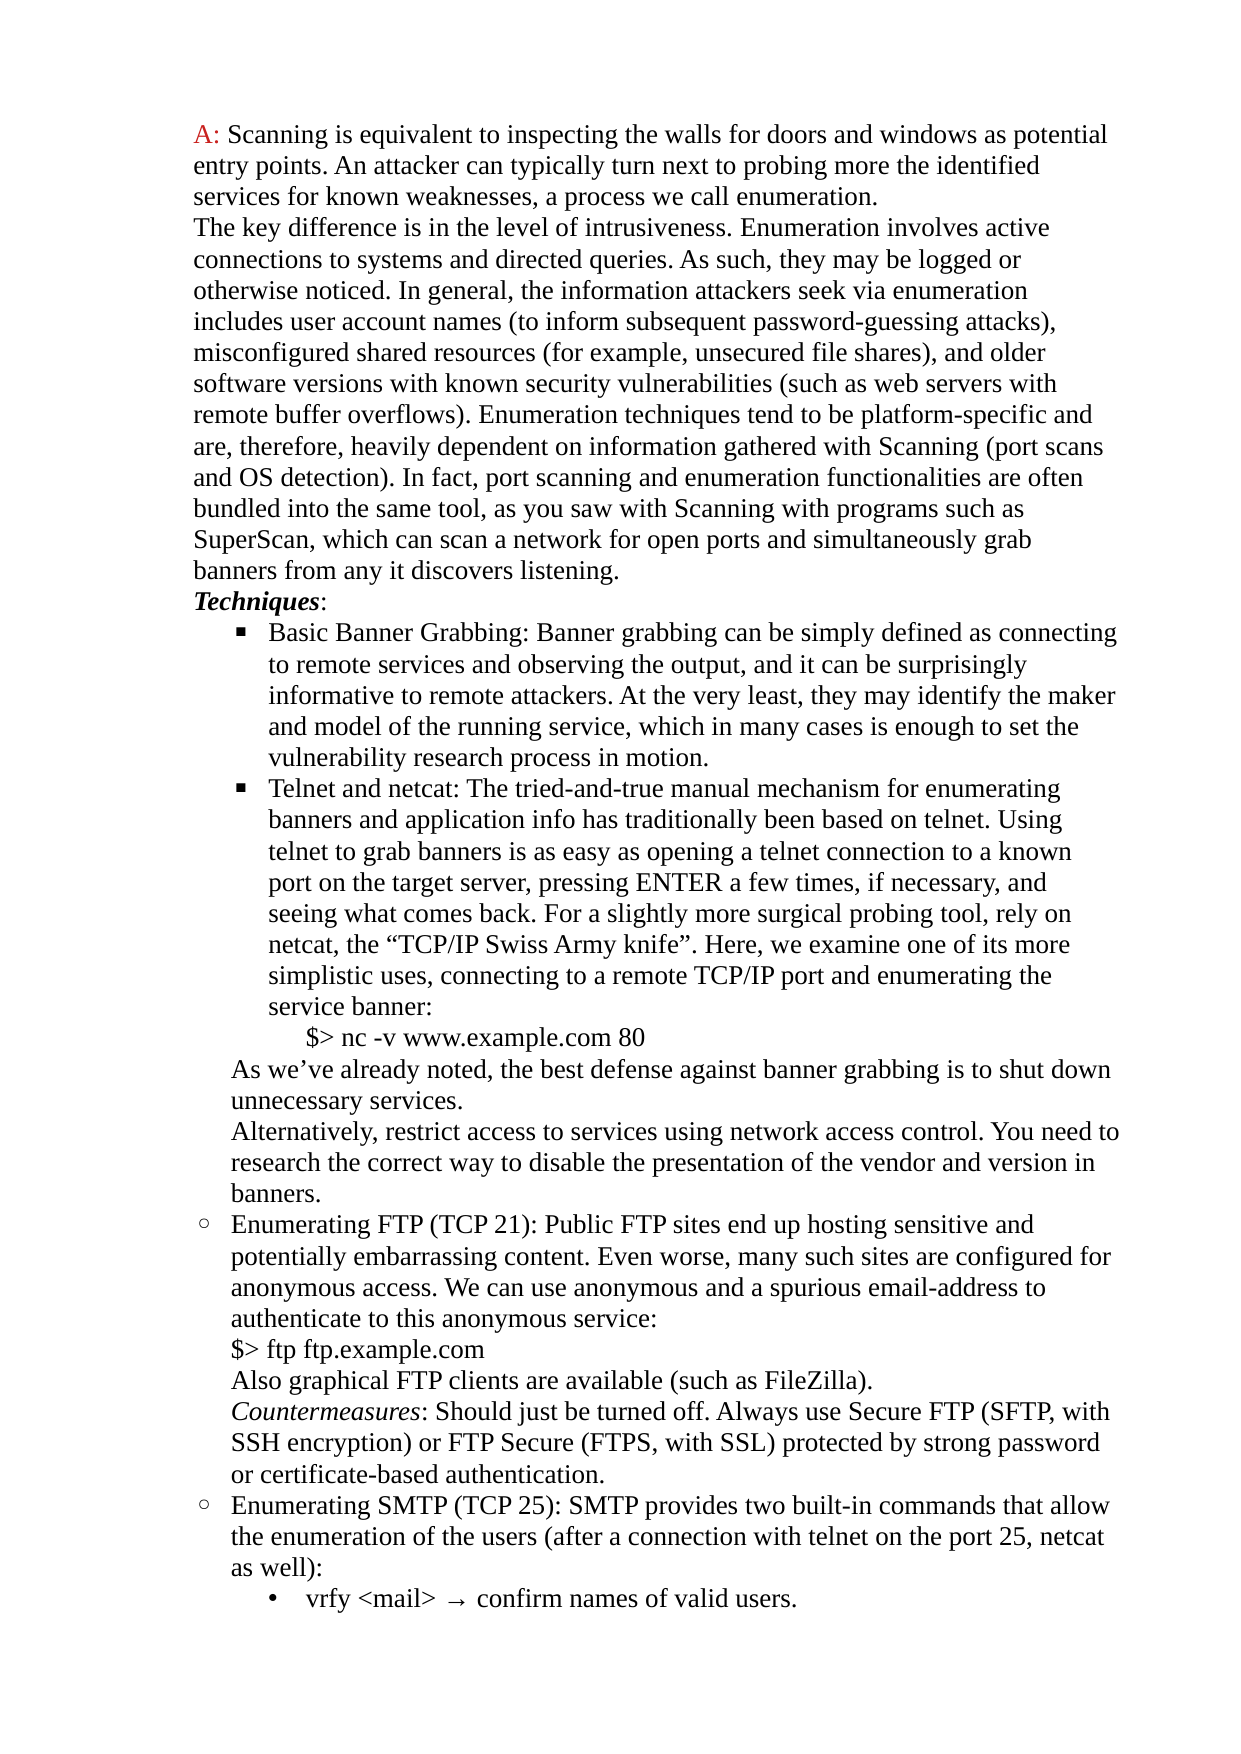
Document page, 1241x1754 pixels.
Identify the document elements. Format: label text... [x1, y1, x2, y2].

list Telnet and netcat: The tried-and-true manual mechanism for enumerating banners and application info has traditionally been based on telnet. Using telnet to grab banners is as easy as opening a telnet connection to a known port on the target server, pressing ENTER a few times, if necessary, and seeing what comes back. For a slightly more surgical probing tool, rely on netcat, the “TCP/IP Swiss Army knife”. Here, we examine one of its more simplistic uses, connecting to a remote TCP/IP port and enumerating the service banner: [231, 772, 1122, 1022]
list Basic Banner Grabbing: Banner grabbing can be simply defined as connecting to remote services and observing the output, and it can be surprisingly informative to remote attackers. At the very least, they may identify the maker and model of the running service, which in many cases is enough to set the vulnerability research process in motion. [231, 616, 1122, 772]
list $> nc -v www.example.com 80 [268, 1022, 1122, 1053]
list A: Scanning is equivalent to inspecting the walls for doors and windows as potential entry points. An attacker can typically turn next to probing more the identified services for known weaknesses, a process we call enumeration. [156, 118, 1122, 212]
list As we’ve already noted, the best defense against banner grabbing is to shut down unnecessary services. [193, 1053, 1122, 1115]
list The key difference is in the level of intrusiveness. Enumeration involves active connections to systems and directed queries. As such, they may be logged or otherwise noticed. In general, the information attackers seek via enumeration includes user account names (to inform subsequent password-guessing attacks), misconfigured shared resources (for example, unsecured file shares), and older software versions with known security vulnerabilities (such as web servers with remote buffer overflows). Enumeration techniques tend to be platform-specific and are, therefore, heavily dependent on information gathered with Scanning (port scans and OS detection). In fact, port scanning and enumeration functionalities are often bundled into the same tool, as you saw with Scanning with programs such as SuperScan, which can scan a network for open ports and simultaneously grab banners from any it discovers listening. [156, 212, 1122, 585]
list vrfy <mail> → confirm names of valid users. [268, 1582, 1122, 1614]
list $> ftp ftp.example.com [193, 1333, 1122, 1364]
list Techniques: [156, 585, 1122, 616]
list Alternatively, restrict access to services using network access control. You need to research the correct way to disable the presentation of the vendor and version in banners. [193, 1115, 1122, 1208]
list Enumerating SMTP (TCP 25): SMTP provides two built-in commands that allow the enumeration of the users (after a connection with telnet on the port 25, netcat as well): [193, 1489, 1122, 1582]
list Also graphical FTP clients are available (such as FileZilla). [193, 1364, 1122, 1395]
list Countermeasures: Should just be turned off. Always use Secure FTP (SFTP, with SSH encryption) or FTP Secure (FTPS, with SSL) protected by strong password or certificate-based authentication. [193, 1395, 1122, 1489]
list Enumerating FTP (TCP 21): Public FTP sites end up hosting sensitive and potentially embarrassing content. Even worse, many such sites are configured for anonymous access. We can use anonymous and a spurious email-address to authenticate to this anonymous service: [193, 1208, 1122, 1333]
